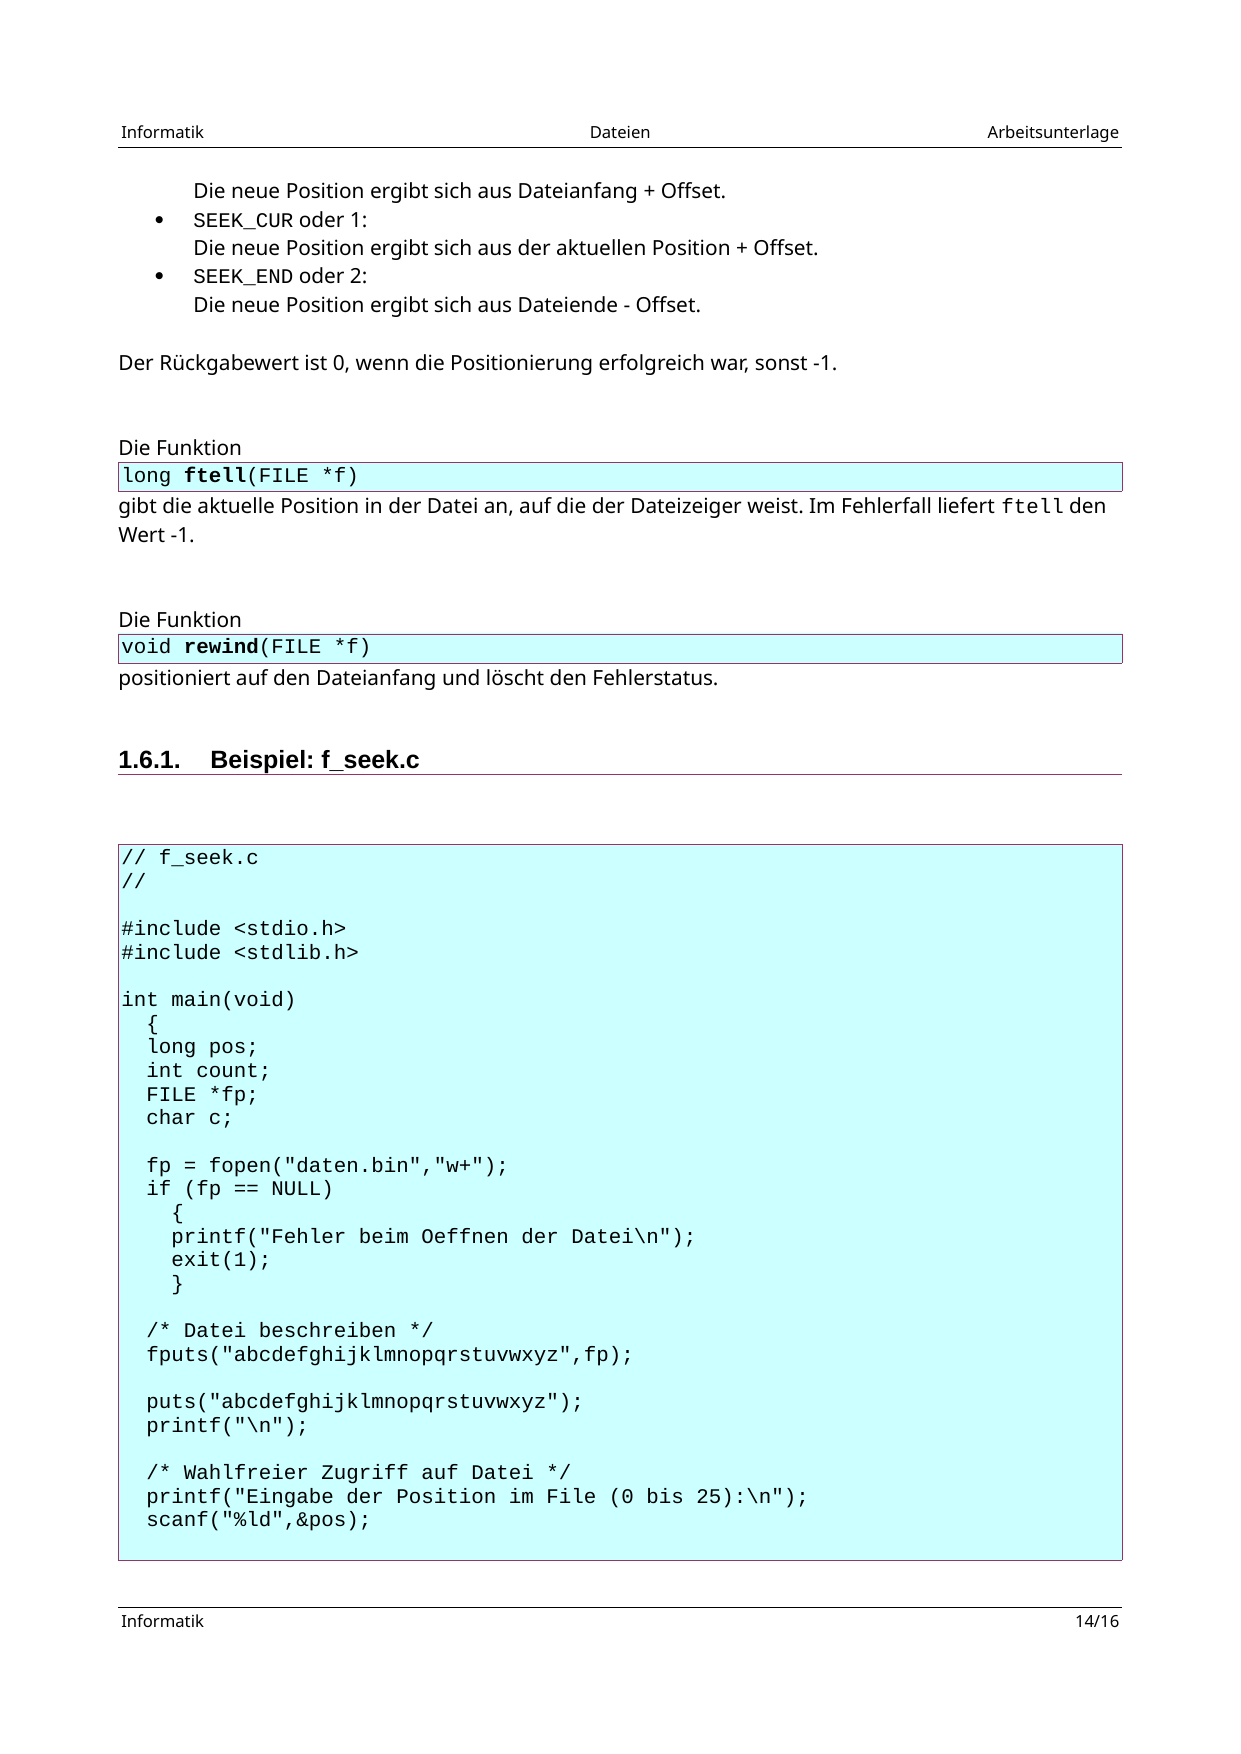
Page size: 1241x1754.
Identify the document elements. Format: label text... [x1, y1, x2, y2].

text { [119, 1010, 1122, 1033]
text // [119, 868, 1122, 892]
text positioniert auf den Dateianfang und löscht den Fehlerstatus. [118, 664, 1122, 692]
text // f_seek.c [119, 845, 1122, 868]
text puts("abcdefghijklmnopqrstuvwxyz"); [119, 1364, 1122, 1412]
text printf("Eingabe der Position im File (0 bis 25):\n"); [119, 1483, 1122, 1506]
text int count; [119, 1057, 1122, 1081]
text fp = fopen("daten.bin","w+"); [119, 1152, 1122, 1175]
text void rewind(FILE *f) [119, 635, 1122, 663]
text /* Datei beschreiben */ [119, 1317, 1122, 1341]
text if (fp == NULL) [119, 1175, 1122, 1199]
text #include <stdio.h> [119, 915, 1122, 939]
text long ftell(FILE *f) [119, 463, 1122, 491]
text { [119, 1199, 1122, 1223]
text printf("\n"); [119, 1412, 1122, 1435]
text /* Wahlfreier Zugriff auf Datei */ [119, 1459, 1122, 1483]
text FILE *fp; [119, 1081, 1122, 1104]
text int main(void) [119, 986, 1122, 1010]
list SEEK_CUR oder 1: Die neue Position ergibt sich aus der aktuellen Position + Offset. [156, 205, 1122, 262]
text long pos; [119, 1033, 1122, 1057]
text fputs("abcdefghijklmnopqrstuvwxyz",fp); [119, 1341, 1122, 1364]
text Die Funktion [118, 605, 1122, 633]
text #include <stdlib.h> [119, 939, 1122, 962]
list SEEK_END oder 2: Die neue Position ergibt sich aus Dateiende - Offset. [156, 262, 1122, 319]
text exit(1); [119, 1246, 1122, 1270]
text scanf("%ld",&pos); [119, 1506, 1122, 1530]
text char c; [119, 1104, 1122, 1128]
subtitle Beispiel: f_seek.c [118, 745, 1122, 774]
text printf("Fehler beim Oeffnen der Datei\n"); [119, 1223, 1122, 1246]
text [119, 1530, 1122, 1560]
text Die Funktion [118, 433, 1122, 462]
text gibt die aktuelle Position in der Datei an, auf die der Dateizeiger weist. Im Fehlerfall liefert ftell den Wert -1. [118, 492, 1122, 548]
list Die neue Position ergibt sich aus Dateianfang + Offset. [156, 176, 1122, 205]
text } [119, 1270, 1122, 1293]
text Der Rückgabewert ist 0, wenn die Positionierung erfolgreich war, sonst -1. [118, 348, 1122, 376]
